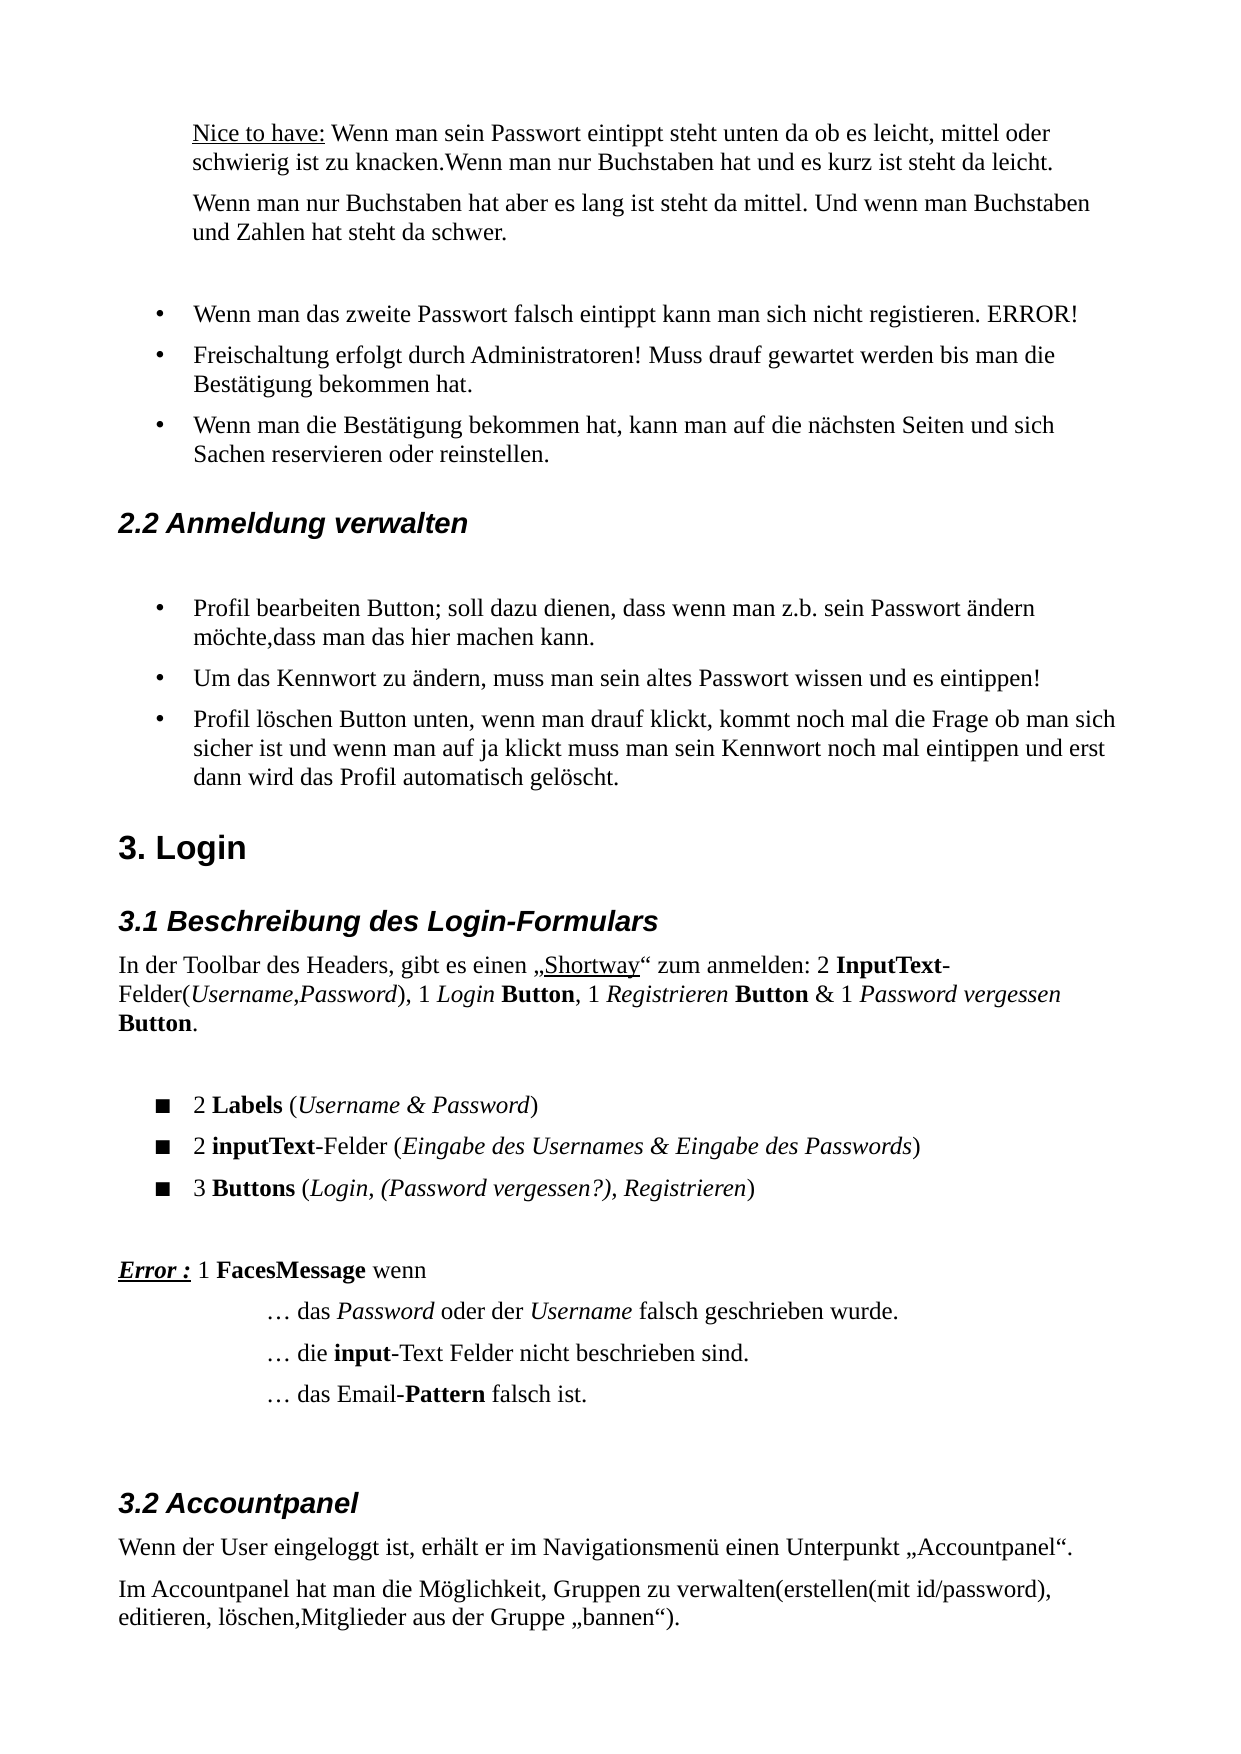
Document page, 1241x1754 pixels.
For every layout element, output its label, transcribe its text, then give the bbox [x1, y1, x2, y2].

text In der Toolbar des Headers, gibt es einen „Shortway“ zum anmelden: 2 InputText-Felder(Username,Password), 1 Login Button, 1 Registrieren Button & 1 Password vergessen Button. [118, 950, 1122, 1036]
text Nice to have: Wenn man sein Passwort eintippt steht unten da ob es leicht, mittel oder schwierig ist zu knacken.Wenn man nur Buchstaben hat und es kurz ist steht da leicht. [118, 118, 1122, 176]
list 3 Buttons (Login, (Password vergessen?), Registrieren) [156, 1173, 1122, 1201]
text Wenn man nur Buchstaben hat aber es lang ist steht da mittel. Und wenn man Buchstaben und Zahlen hat steht da schwer. [118, 188, 1122, 246]
list 2 Labels (Username & Password) [156, 1090, 1122, 1119]
text Wenn der User eingeloggt ist, erhält er im Navigationsmenü einen Unterpunkt „Accountpanel“. [118, 1532, 1122, 1561]
text … das Password oder der Username falsch geschrieben wurde. [118, 1296, 1122, 1325]
list 2 inputText-Felder (Eingabe des Usernames & Eingabe des Passwords) [156, 1131, 1122, 1160]
subtitle 3.1 Beschreibung des Login-Formulars [118, 904, 1122, 938]
text Im Accountpanel hat man die Möglichkeit, Gruppen zu verwalten(erstellen(mit id/password), editieren, löschen,Mitglieder aus der Gruppe „bannen“). [118, 1574, 1122, 1631]
subtitle 2.2 Anmeldung verwalten [118, 506, 1122, 539]
list Wenn man die Bestätigung bekommen hat, kann man auf die nächsten Seiten und sich Sachen reservieren oder reinstellen. [156, 411, 1122, 468]
list Profil löschen Button unten, wenn man drauf klickt, kommt noch mal die Frage ob man sich sicher ist und wenn man auf ja klickt muss man sein Kennwort noch mal eintippen und erst dann wird das Profil automatisch gelöscht. [156, 704, 1122, 790]
subtitle 3. Login [118, 828, 1122, 867]
text … das Email-Pattern falsch ist. [118, 1379, 1122, 1408]
text … die input-Text Felder nicht beschrieben sind. [118, 1338, 1122, 1366]
list Freischaltung erfolgt durch Administratoren! Muss drauf gewartet werden bis man die Bestätigung bekommen hat. [156, 341, 1122, 398]
list Profil bearbeiten Button; soll dazu dienen, dass wenn man z.b. sein Passwort ändern möchte,dass man das hier machen kann. [156, 593, 1122, 650]
list Wenn man das zweite Passwort falsch eintippt kann man sich nicht registieren. ERROR! [156, 299, 1122, 328]
text Error : 1 FacesMessage wenn [118, 1255, 1122, 1284]
list Um das Kennwort zu ändern, muss man sein altes Passwort wissen und es eintippen! [156, 663, 1122, 692]
subtitle 3.2 Accountpanel [118, 1486, 1122, 1520]
